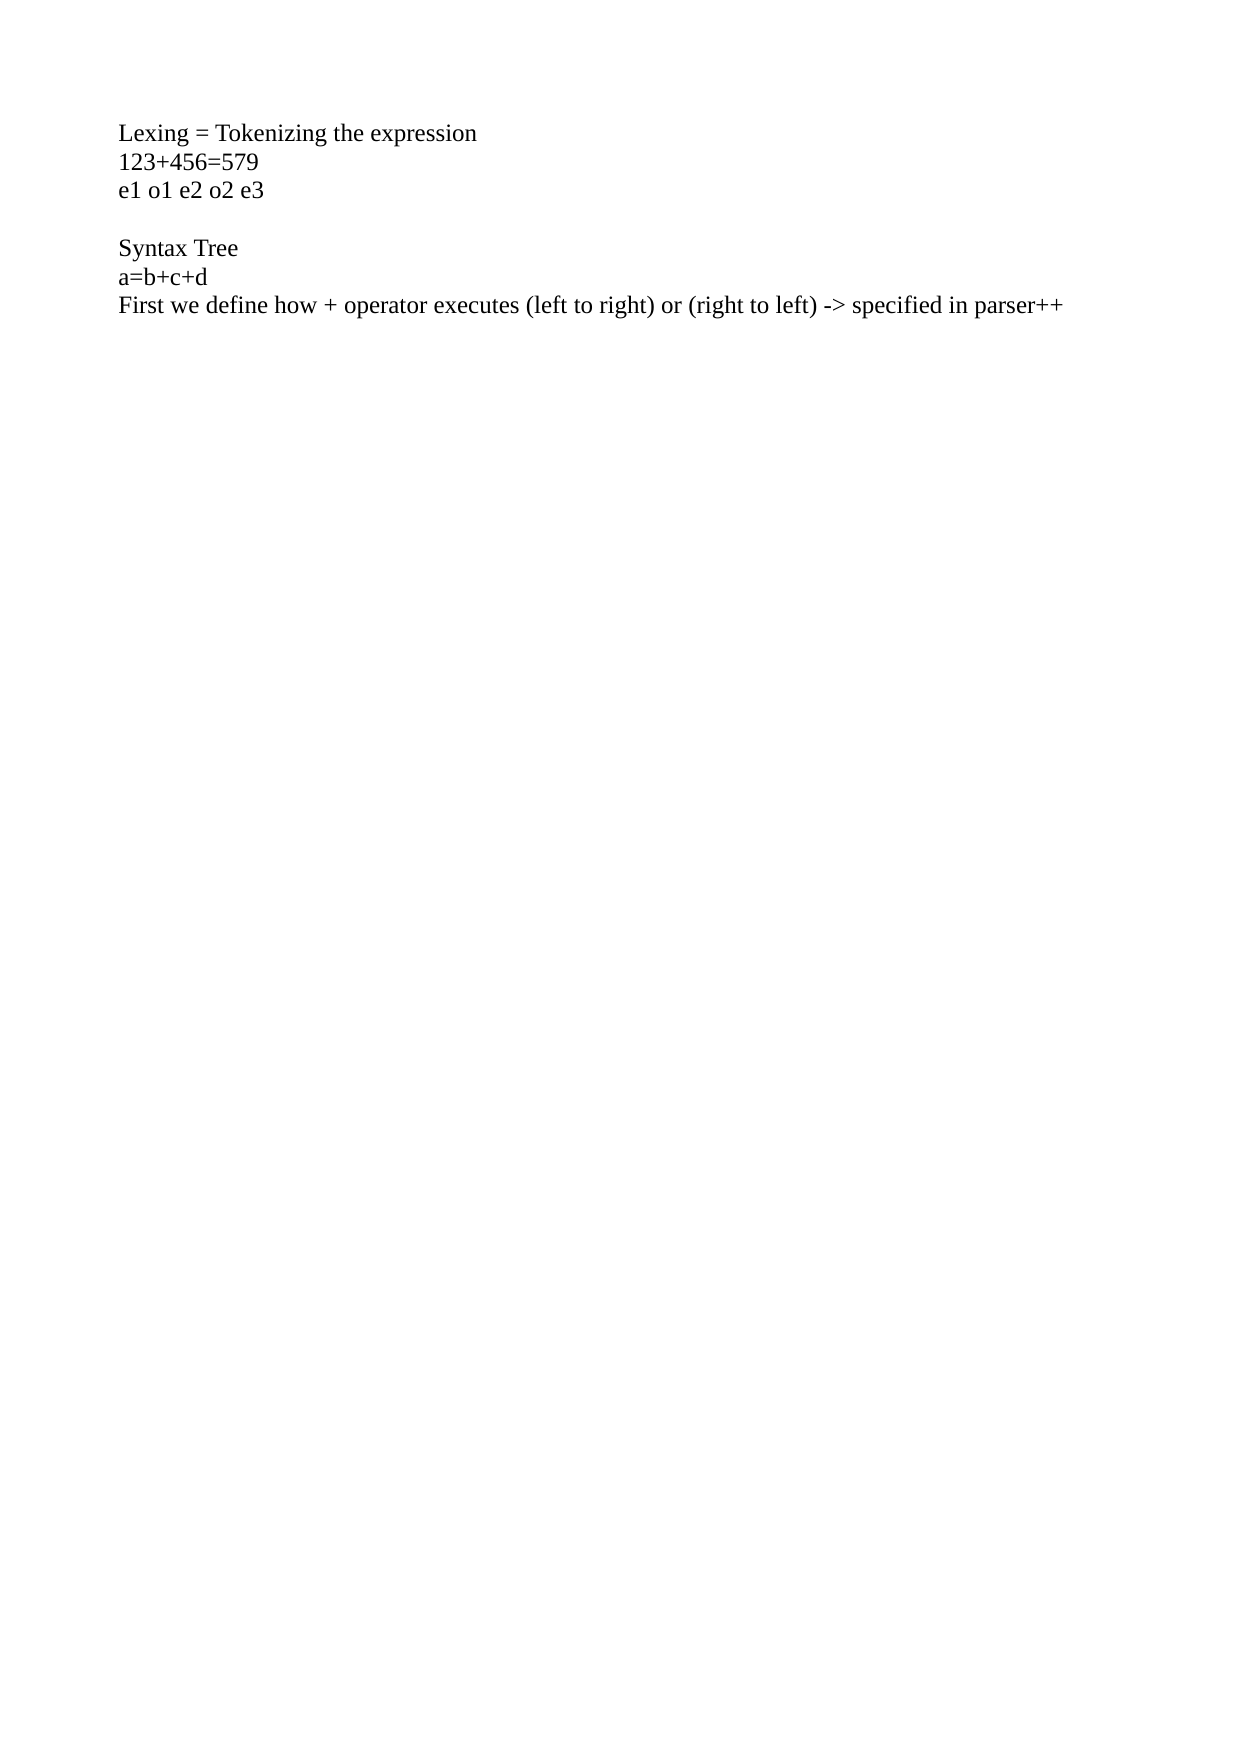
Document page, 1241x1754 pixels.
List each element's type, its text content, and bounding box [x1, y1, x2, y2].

text Lexing = Tokenizing the expression [118, 118, 1122, 147]
text e1 o1 e2 o2 e3 [118, 176, 1122, 204]
text a=b+c+d [118, 262, 1122, 291]
text Syntax Tree [118, 233, 1122, 262]
text 123+456=579 [118, 147, 1122, 176]
text First we define how + operator executes (left to right) or (right to left) -> specified in parser++ [118, 291, 1122, 319]
